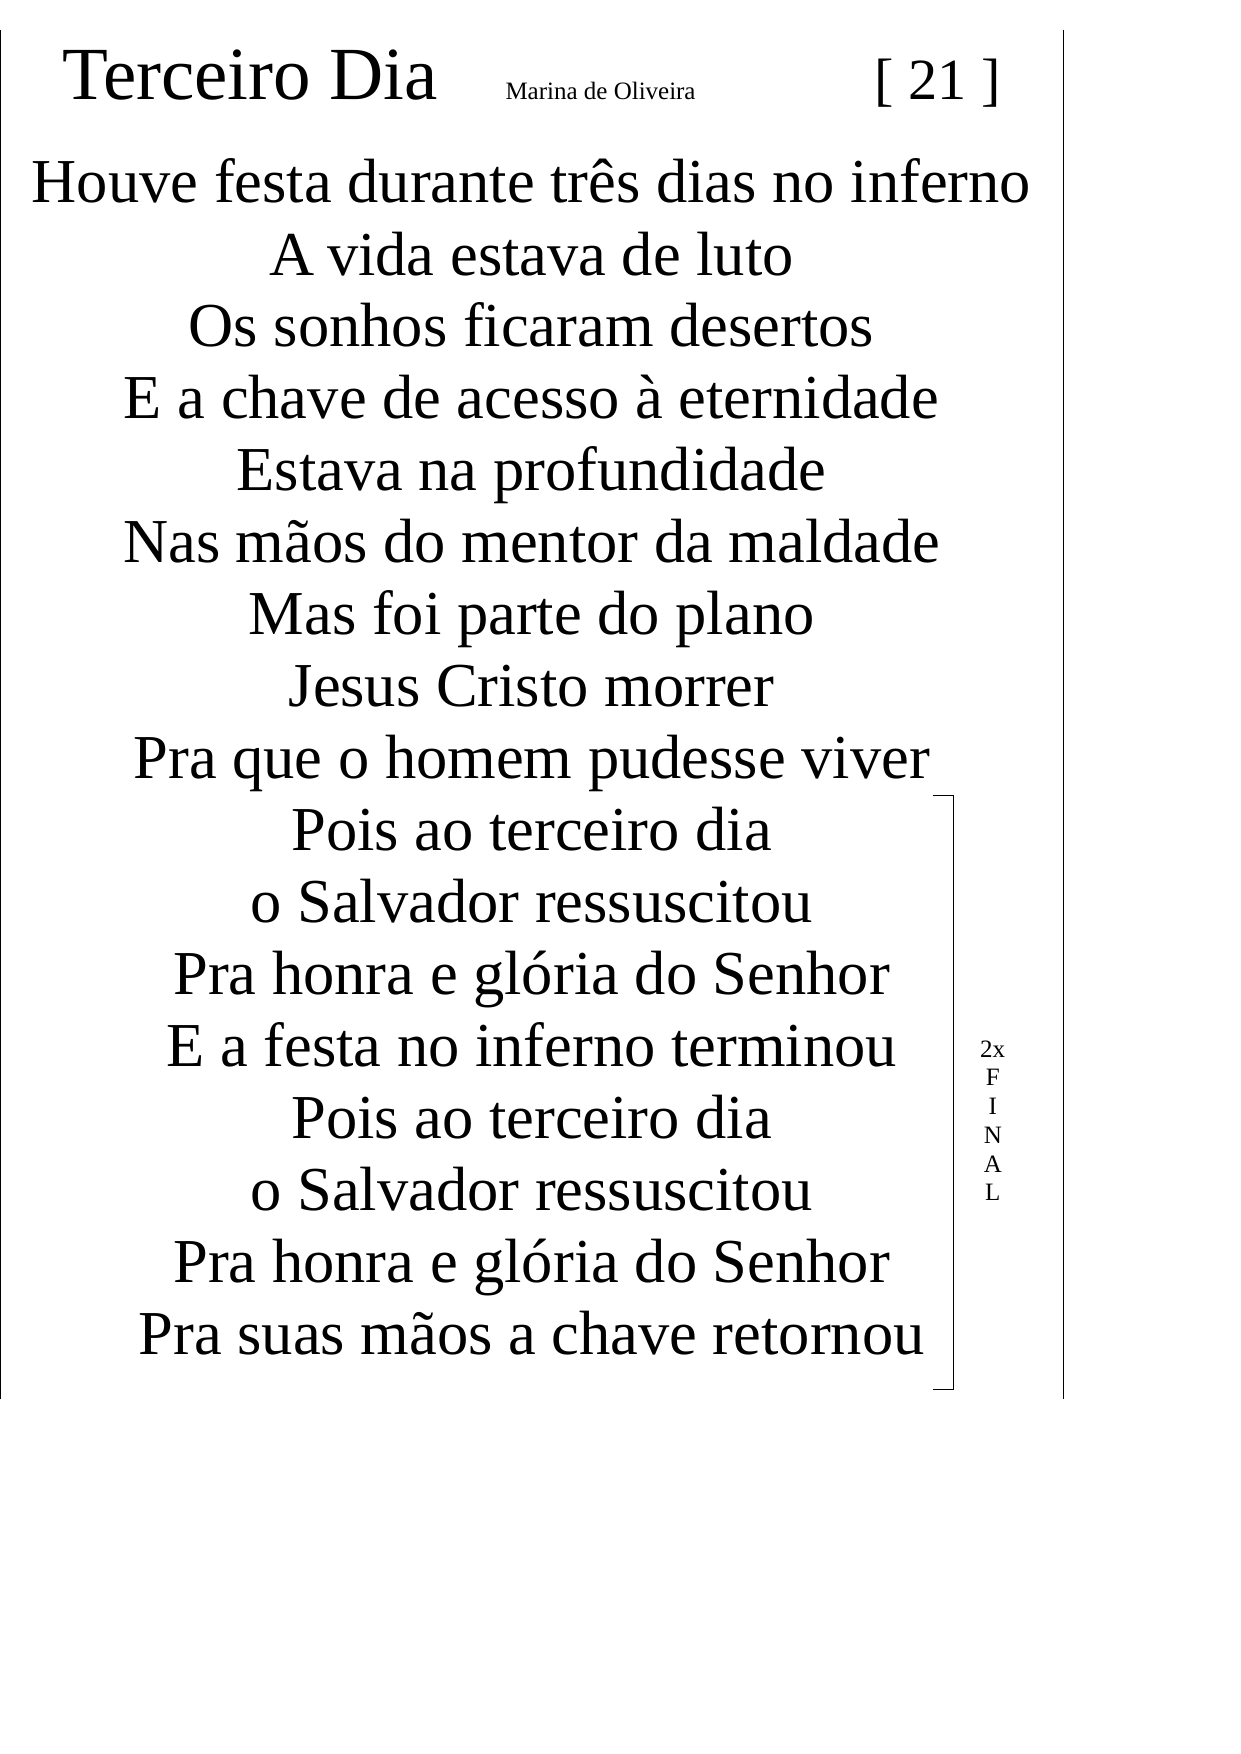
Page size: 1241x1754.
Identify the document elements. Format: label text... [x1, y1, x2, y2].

text Pois ao terceiro dia [29, 792, 1033, 864]
text Estava na profundidade [29, 432, 1033, 504]
text Pra que o homem pudesse viver [29, 720, 1033, 792]
text Pois ao terceiro dia [954, 1080, 1033, 1152]
text Terceiro Dia Marina de Oliveira [ 21 ] [29, 29, 1033, 116]
text [954, 936, 1033, 1008]
text Pra suas mãos a chave retornou [29, 1296, 953, 1368]
text Houve festa durante três dias no inferno [29, 144, 1033, 216]
text [954, 864, 1033, 936]
text A vida estava de luto [29, 216, 1033, 288]
text Pois ao terceiro dia [29, 1080, 953, 1152]
text Nas mãos do mentor da maldade [29, 504, 1033, 576]
text o Salvador ressuscitou [29, 864, 953, 936]
text E a festa no inferno terminou [954, 1008, 1033, 1080]
text Os sonhos ficaram desertos [29, 288, 1033, 360]
text Pra honra e glória do Senhor [29, 1224, 953, 1296]
text o Salvador ressuscitou [954, 1152, 1033, 1224]
text [954, 1296, 1033, 1368]
text Mas foi parte do plano [29, 576, 1033, 648]
text [954, 1224, 1033, 1296]
text E a chave de acesso à eternidade [29, 360, 1033, 432]
text Jesus Cristo morrer [29, 648, 1033, 720]
text Pra honra e glória do Senhor [29, 936, 953, 1008]
text o Salvador ressuscitou [29, 1152, 953, 1224]
text E a festa no inferno terminou [29, 1008, 953, 1080]
